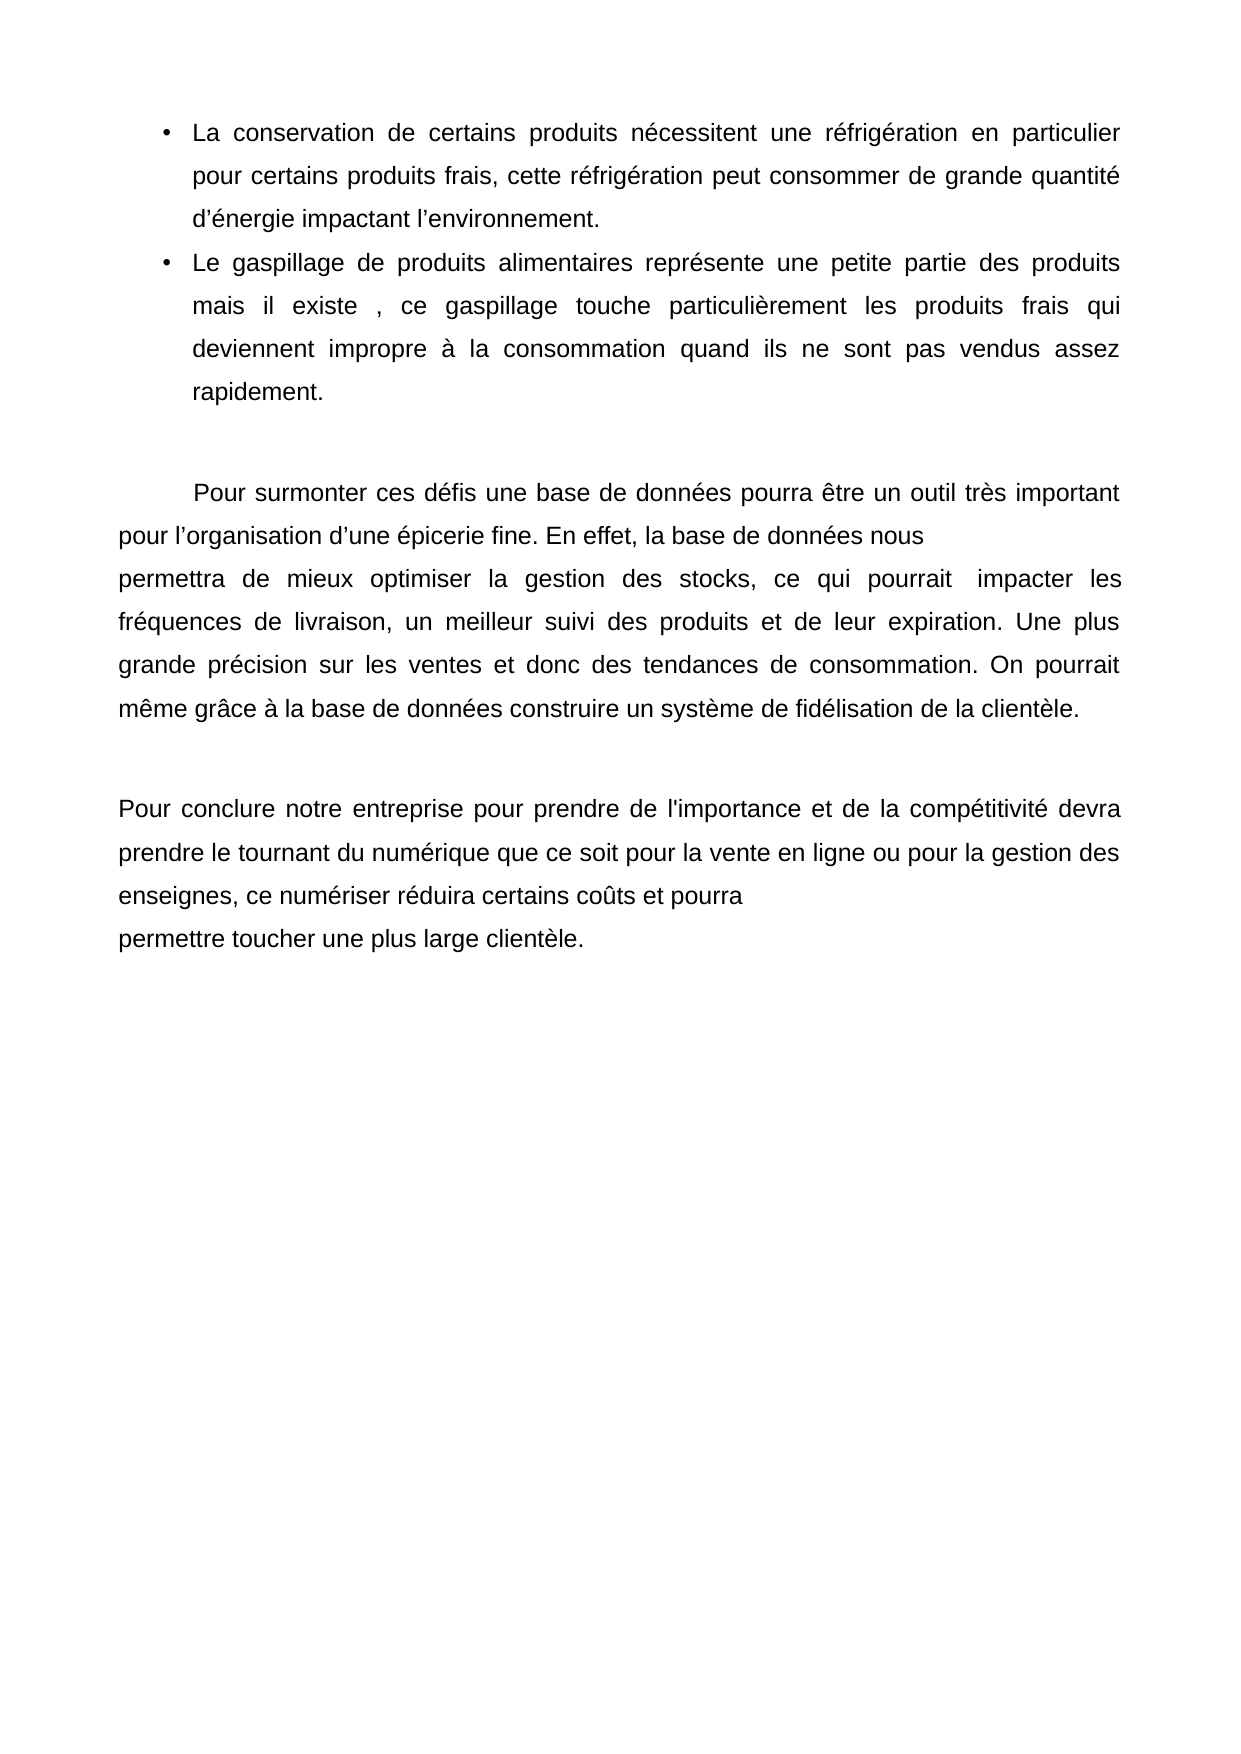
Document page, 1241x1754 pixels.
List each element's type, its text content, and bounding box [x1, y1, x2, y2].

text Pour surmonter ces défis une base de données pourra être un outil très important pour l’organisation d’une épicerie fine. En effet, la base de données nous [118, 478, 1122, 550]
text permettre toucher une plus large clientèle. [118, 924, 1122, 952]
list La conservation de certains produits nécessitent une réfrigération en particulier pour certains produits frais, cette réfrigération peut consommer de grande quantité d’énergie impactant l’environnement. [162, 118, 1122, 233]
text permettra de mieux optimiser la gestion des stocks, ce qui pourrait impacter les fréquences de livraison, un meilleur suivi des produits et de leur expiration. Une plus grande précision sur les ventes et donc des tendances de consommation. On pourrait même grâce à la base de données construire un système de fidélisation de la clientèle. [118, 564, 1122, 722]
text Pour conclure notre entreprise pour prendre de l'importance et de la compétitivité devra prendre le tournant du numérique que ce soit pour la vente en ligne ou pour la gestion des enseignes, ce numériser réduira certains coûts et pourra [118, 794, 1122, 909]
list Le gaspillage de produits alimentaires représente une petite partie des produits mais il existe , ce gaspillage touche particulièrement les produits frais qui deviennent impropre à la consommation quand ils ne sont pas vendus assez rapidement. [162, 248, 1122, 406]
